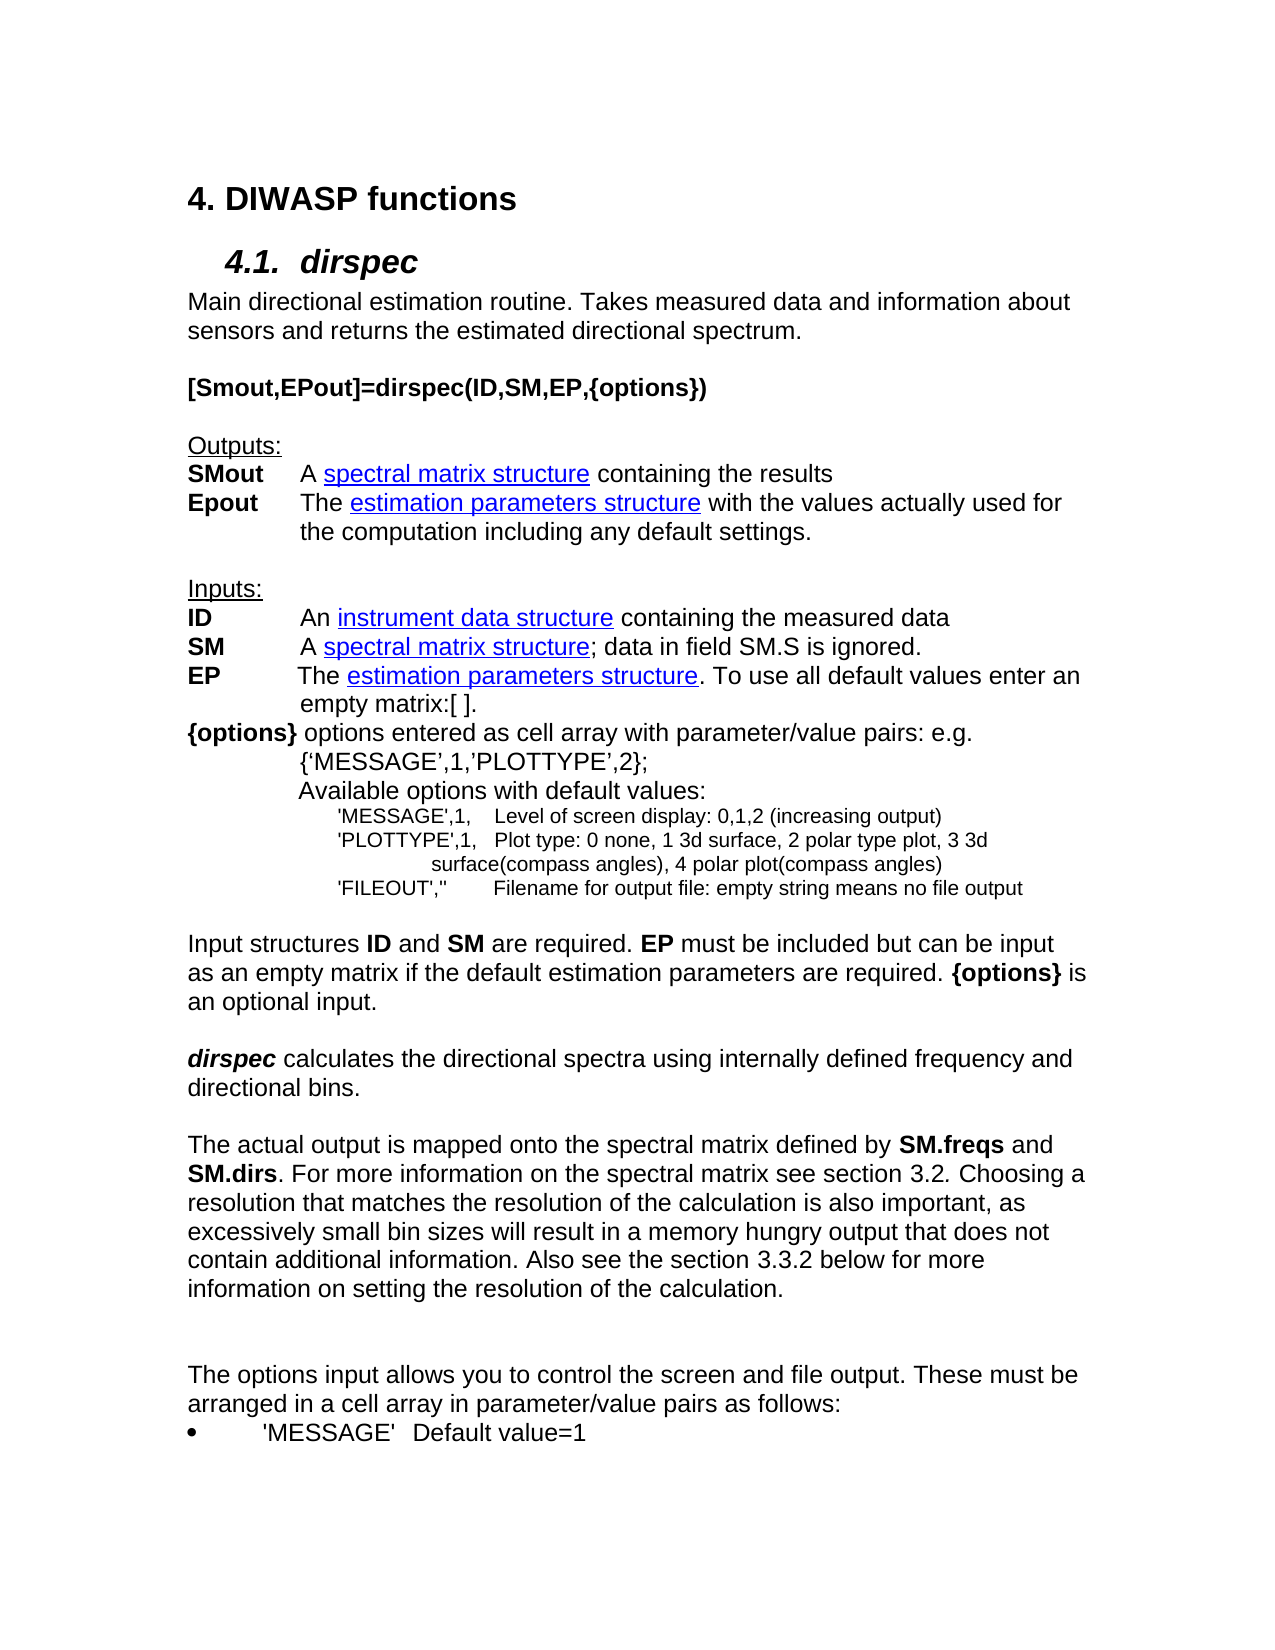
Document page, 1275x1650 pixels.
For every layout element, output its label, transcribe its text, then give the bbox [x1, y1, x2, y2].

text 'MESSAGE',1, Level of screen display: 0,1,2 (increasing output) [187, 804, 1088, 828]
text {options} options entered as cell array with parameter/value pairs: e.g.{‘MESSAGE’,1,’PLOTTYPE’,2}; [187, 718, 1088, 776]
text dirspec calculates the directional spectra using internally defined frequency and directional bins. [187, 1044, 1088, 1101]
text Available options with default values: [187, 776, 1088, 804]
text Epout The estimation parameters structure with the values actually used for the computation including any default settings. [187, 488, 1088, 546]
text Outputs: [187, 431, 1088, 459]
text The actual output is mapped onto the spectral matrix defined by SM.freqs and SM.dirs. For more information on the spectral matrix see section 3.2. Choosing a resolution that matches the resolution of the calculation is also important, as excessively small bin sizes will result in a memory hungry output that does not contain additional information. Also see the section 3.3.2 below for more information on setting the resolution of the calculation. [187, 1130, 1088, 1303]
subtitle dirspec [225, 242, 1088, 281]
text ID An instrument data structure containing the measured data [187, 603, 1088, 632]
text [Smout,EPout]=dirspec(ID,SM,EP,{options}) [187, 373, 1088, 402]
text Inputs: [187, 574, 1088, 603]
text 'PLOTTYPE',1, Plot type: 0 none, 1 3d surface, 2 polar type plot, 3 3d surface(compass angles), 4 polar plot(compass angles) [337, 828, 1088, 876]
text Main directional estimation routine. Takes measured data and information about sensors and returns the estimated directional spectrum. [187, 287, 1088, 344]
text 'FILEOUT','' Filename for output file: empty string means no file output [337, 876, 1088, 900]
text The options input allows you to control the screen and file output. These must be arranged in a cell array in parameter/value pairs as follows: [187, 1360, 1088, 1418]
text EP The estimation parameters structure. To use all default values enter an empty matrix:[ ]. [187, 661, 1088, 718]
text SM A spectral matrix structure; data in field SM.S is ignored. [187, 632, 1088, 661]
subtitle DIWASP functions [187, 179, 1088, 217]
list 'MESSAGE' Default value=1 [187, 1418, 1088, 1447]
text Input structures ID and SM are required. EP must be included but can be input as an empty matrix if the default estimation parameters are required. {options} is an optional input. [187, 929, 1088, 1015]
text SMout A spectral matrix structure containing the results [187, 459, 1088, 488]
